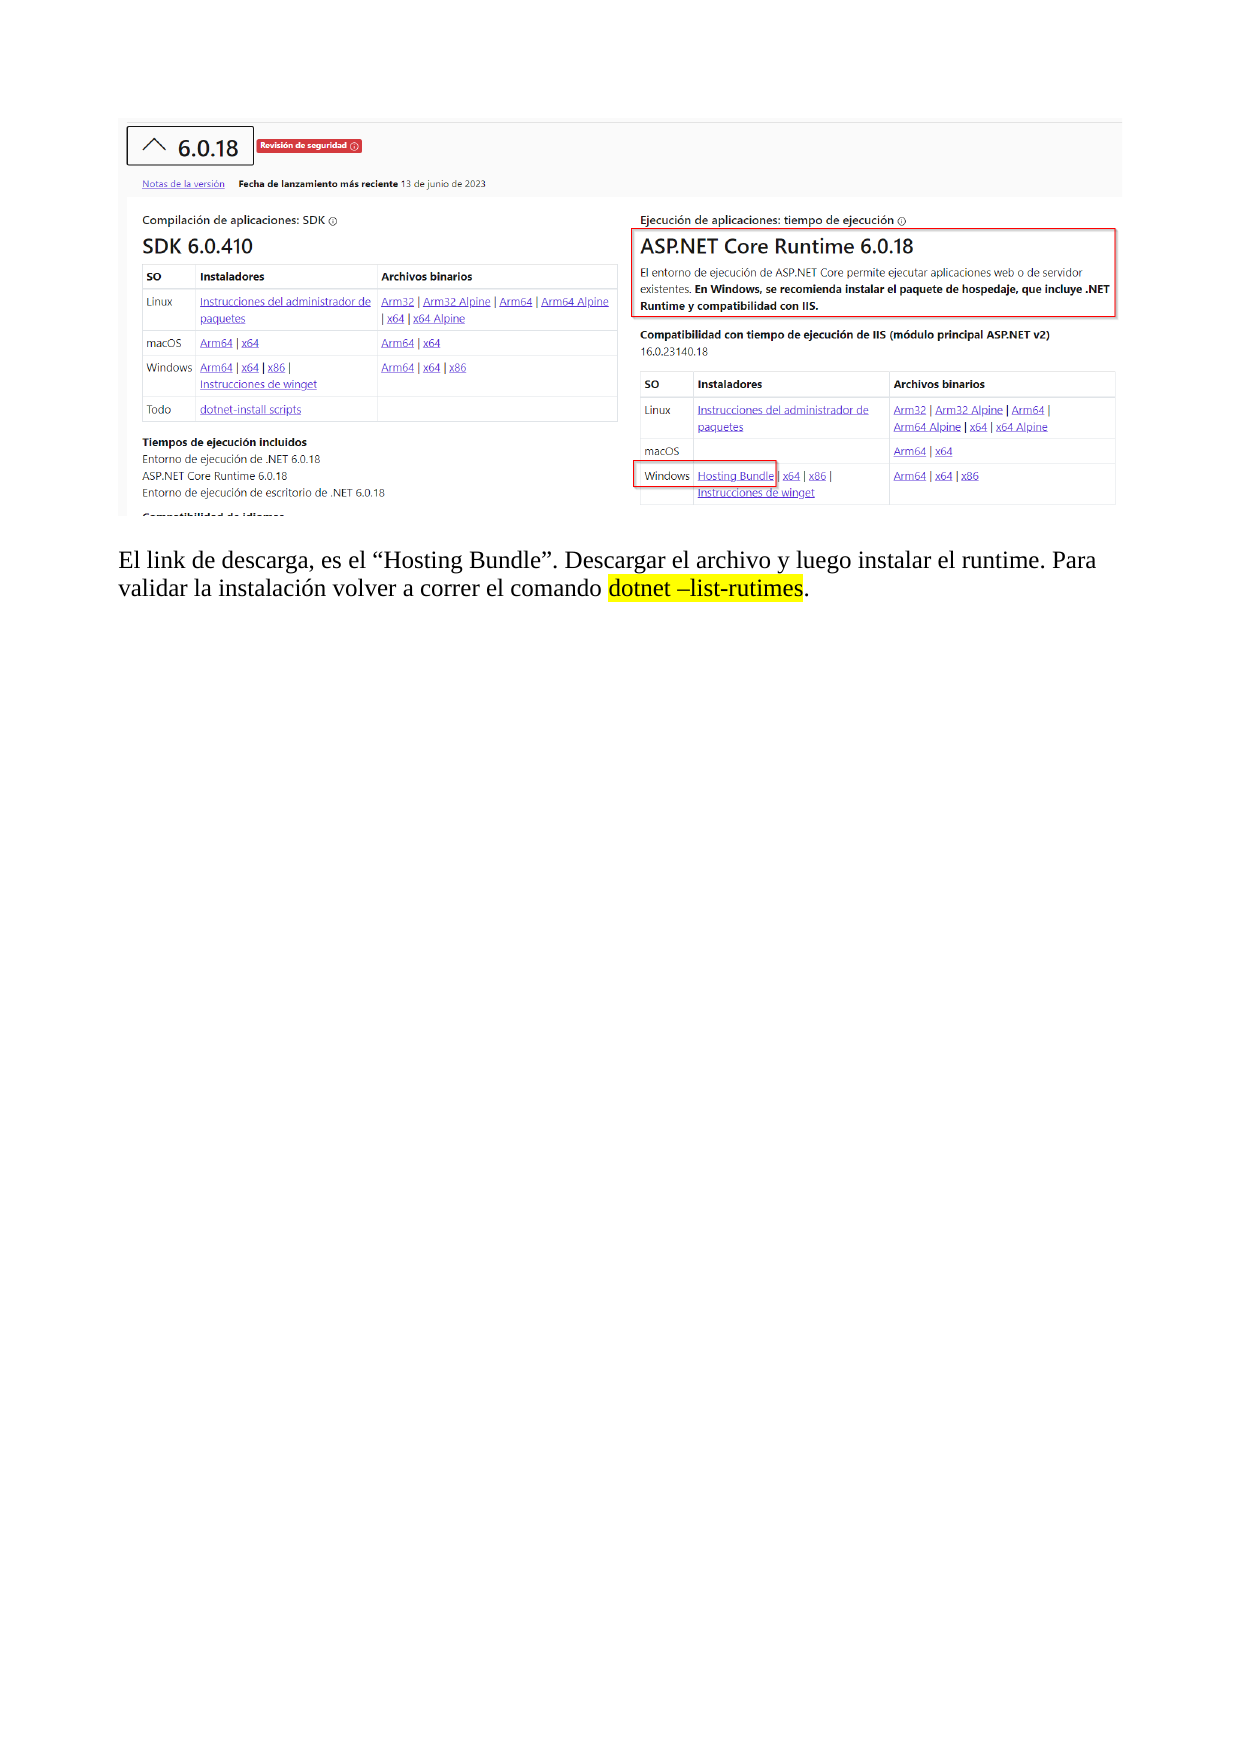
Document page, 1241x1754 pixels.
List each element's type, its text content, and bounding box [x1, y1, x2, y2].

text El link de descarga, es el “Hosting Bundle”. Descargar el archivo y luego instalar el runtime. Para validar la instalación volver a correr el comando dotnet –list-rutimes. [118, 545, 1122, 602]
picture [118, 118, 1123, 516]
